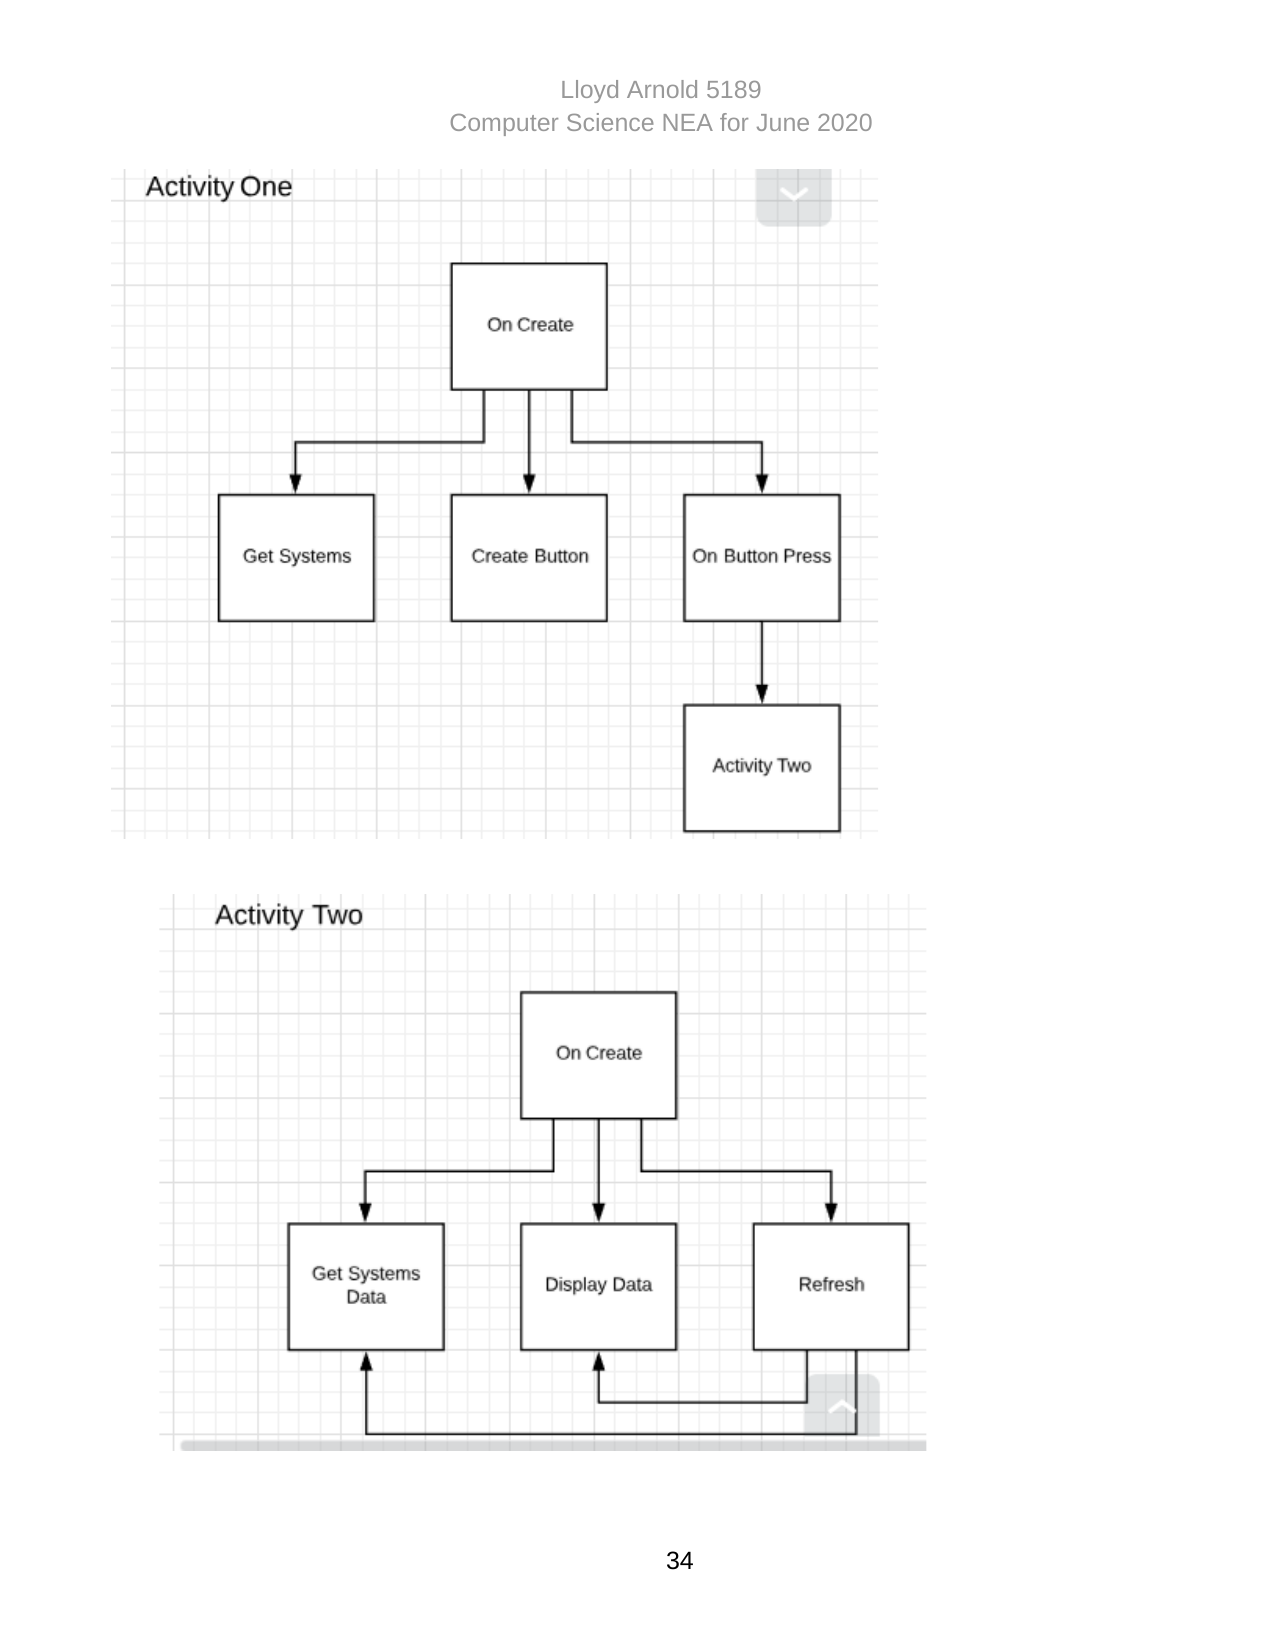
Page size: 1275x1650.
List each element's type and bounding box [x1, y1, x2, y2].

picture [111, 169, 879, 839]
picture [159, 894, 927, 1451]
